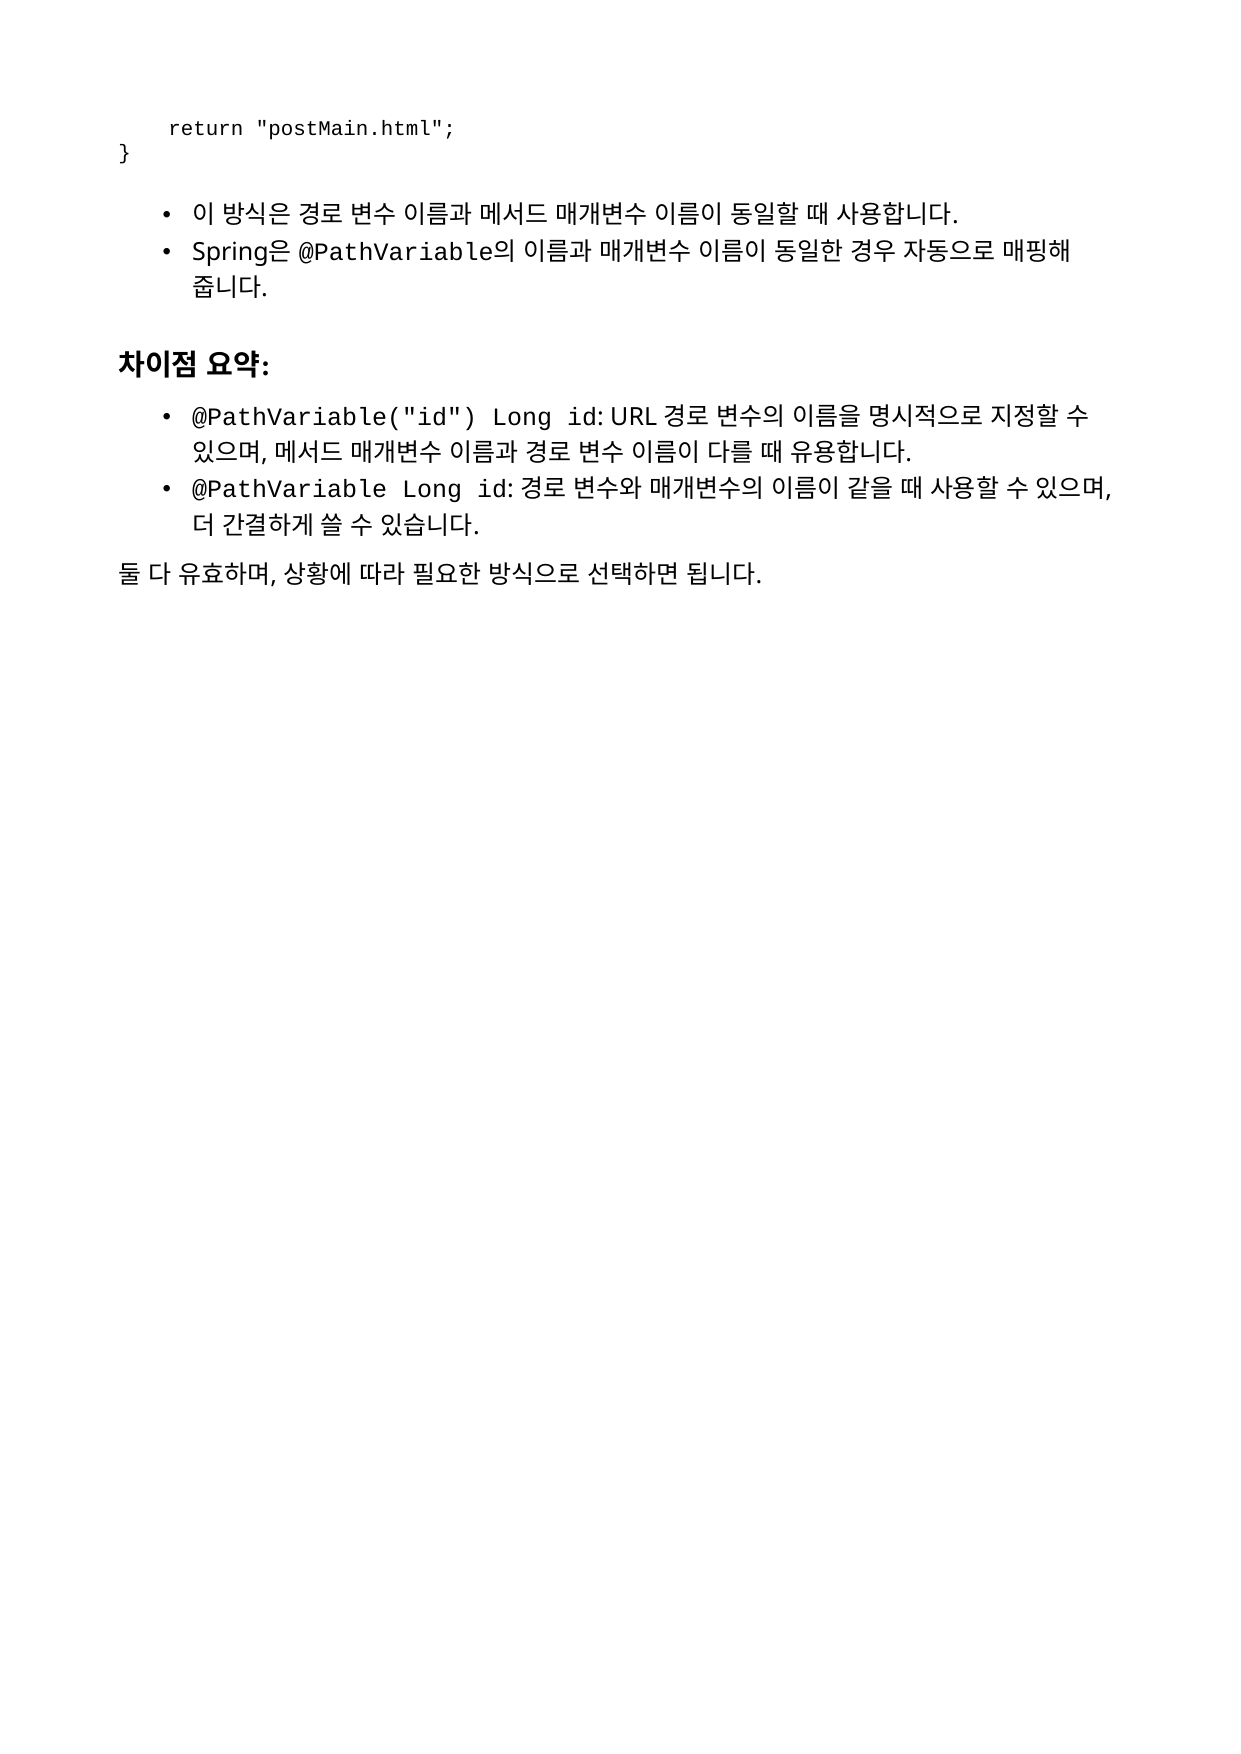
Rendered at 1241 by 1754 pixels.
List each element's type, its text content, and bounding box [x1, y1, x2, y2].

list @PathVariable("id") Long id: URL 경로 변수의 이름을 명시적으로 지정할 수 있으며, 메서드 매개변수 이름과 경로 변수 이름이 다를 때 유용합니다. [162, 396, 1122, 469]
list Spring은 @PathVariable의 이름과 매개변수 이름이 동일한 경우 자동으로 매핑해 줍니다. [162, 231, 1122, 304]
text 둘 다 유효하며, 상황에 따라 필요한 방식으로 선택하면 됩니다. [118, 554, 1122, 590]
list @PathVariable Long id: 경로 변수와 매개변수의 이름이 같을 때 사용할 수 있으며, 더 간결하게 쓸 수 있습니다. [162, 469, 1122, 542]
list 이 방식은 경로 변수 이름과 메서드 매개변수 이름이 동일할 때 사용합니다. [162, 195, 1122, 231]
text return "postMain.html"; [118, 118, 1122, 142]
text } [118, 142, 1122, 165]
subtitle 차이점 요약: [118, 341, 1122, 384]
